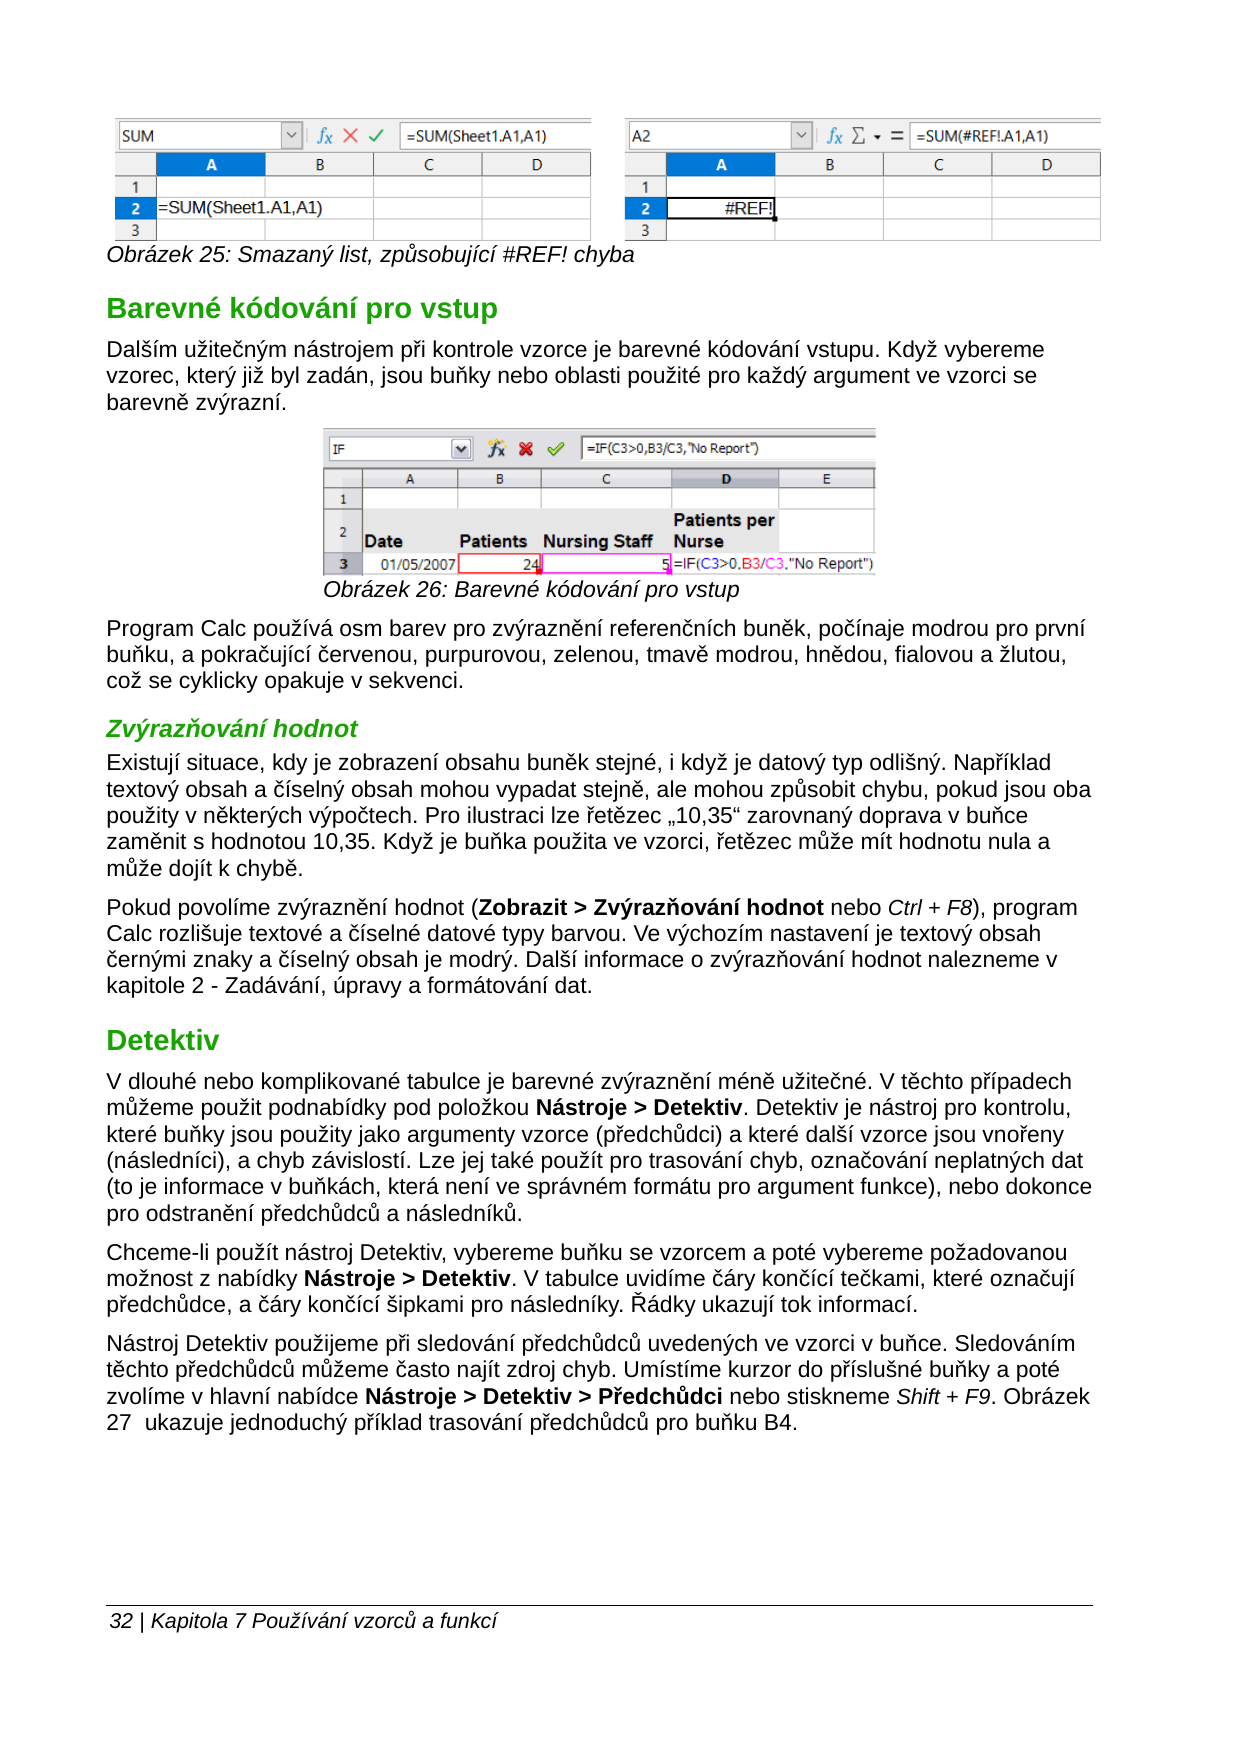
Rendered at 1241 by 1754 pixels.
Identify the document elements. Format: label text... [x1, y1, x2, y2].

text Obrázek 26: Barevné kódování pro vstup [323, 577, 876, 603]
subtitle Barevné kódování pro vstup [106, 291, 1093, 324]
subtitle Detektiv [106, 1022, 1093, 1056]
text Nástroj Detektiv použijeme při sledování předchůdců uvedených ve vzorci v buňce. Sledováním těchto předchůdců můžeme často najít zdroj chyb. Umístíme kurzor do příslušné buňky a poté zvolíme v hlavní nabídce Nástroje > Detektiv > Předchůdci nebo stiskneme Shift + F9. Obrázek 27 ukazuje jednoduchý příklad trasování předchůdců pro buňku B4. [106, 1330, 1093, 1435]
text Obrázek 25: Smazaný list, způsobující #REF! chyba [106, 118, 1110, 267]
text Chceme-li použít nástroj Detektiv, vybereme buňku se vzorcem a poté vybereme požadovanou možnost z nabídky Nástroje > Detektiv. V tabulce uvidíme čáry končící tečkami, které označují předchůdce, a čáry končící šipkami pro následníky. Řádky ukazují tok informací. [106, 1238, 1093, 1317]
text Pokud povolíme zvýraznění hodnot (Zobrazit > Zvýrazňování hodnot nebo Ctrl + F8), program Calc rozlišuje textové a číselné datové typy barvou. Ve výchozím nastavení je textový obsah černými znaky a číselný obsah je modrý. Další informace o zvýrazňování hodnot nalezneme v kapitole 2 - Zadávání, úpravy a formátování dat. [106, 893, 1093, 999]
text Existují situace, kdy je zobrazení obsahu buněk stejné, i když je datový typ odlišný. Například textový obsah a číselný obsah mohou vypadat stejně, ale mohou způsobit chybu, pokud jsou oba použity v některých výpočtech. Pro ilustraci lze řetězec „10,35“ zarovnaný doprava v buňce zaměnit s hodnotou 10,35. Když je buňka použita ve vzorci, řetězec může mít hodnotu nula a může dojít k chybě. [106, 749, 1093, 881]
subtitle Zvýrazňování hodnot [106, 714, 1093, 743]
picture [115, 118, 1102, 241]
text Dalším užitečným nástrojem při kontrole vzorce je barevné kódování vstupu. Když vybereme vzorec, který již byl zadán, jsou buňky nebo oblasti použité pro každý argument ve vzorci se barevně zvýrazní. [106, 336, 1093, 415]
picture [322, 427, 877, 577]
text V dlouhé nebo komplikované tabulce je barevné zvýraznění méně užitečné. V těchto případech můžeme použit podnabídky pod položkou Nástroje > Detektiv. Detektiv je nástroj pro kontrolu, které buňky jsou použity jako argumenty vzorce (předchůdci) a které další vzorce jsou vnořeny (následníci), a chyb závislostí. Lze jej také použít pro trasování chyb, označování neplatných dat (to je informace v buňkách, která není ve správném formátu pro argument funkce), nebo dokonce pro odstranění předchůdců a následníků. [106, 1068, 1093, 1226]
text Program Calc používá osm barev pro zvýraznění referenčních buněk, počínaje modrou pro první buňku, a pokračující červenou, purpurovou, zelenou, tmavě modrou, hnědou, fialovou a žlutou, což se cyklicky opakuje v sekvenci. [106, 615, 1093, 694]
